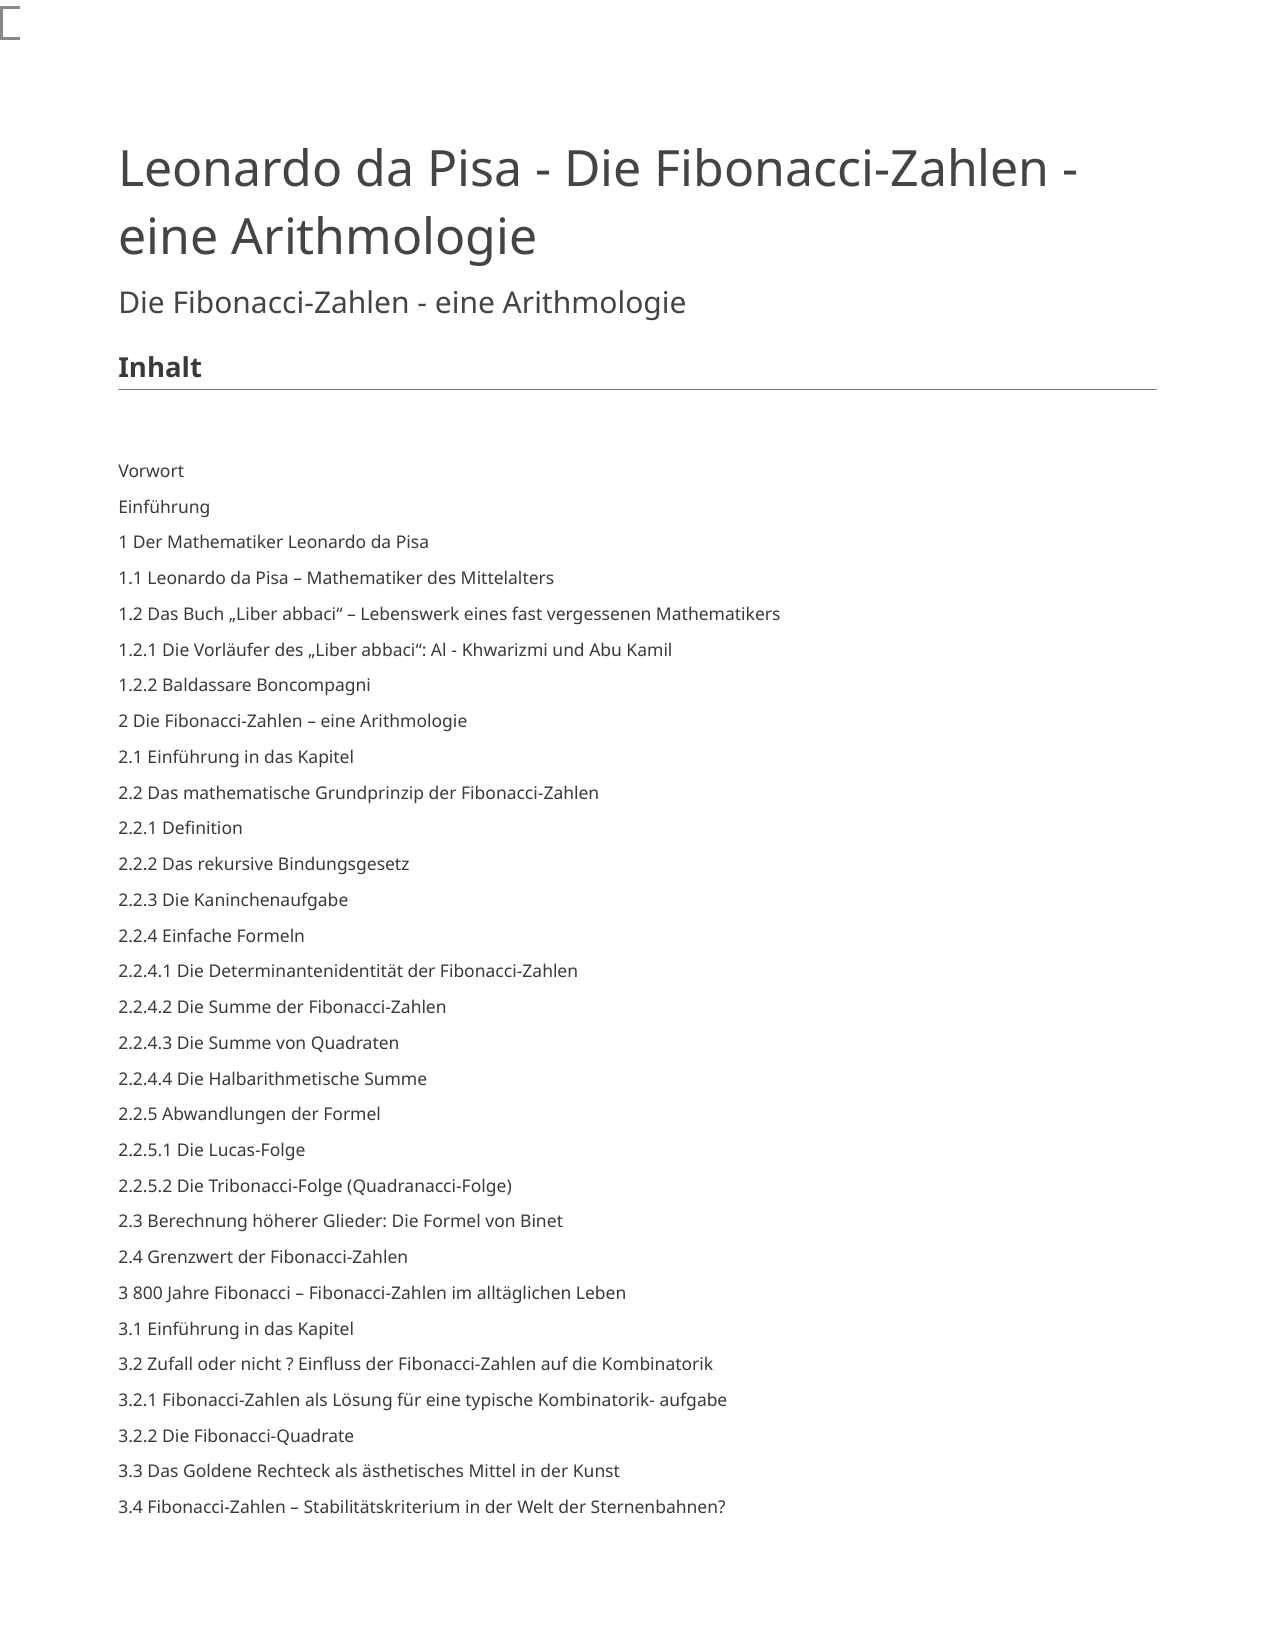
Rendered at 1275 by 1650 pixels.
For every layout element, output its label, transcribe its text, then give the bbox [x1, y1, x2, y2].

text 3 800 Jahre Fibonacci – Fibonacci-Zahlen im alltäglichen Leben 3.1 Einführung in das Kapitel 3.2 Zufall oder nicht ? Einfluss der Fibonacci-Zahlen auf die Kombinatorik 3.2.1 Fibonacci-Zahlen als Lösung für eine typische Kombinatorik- aufgabe 3.2.2 Die Fibonacci-Quadrate 3.3 Das Goldene Rechteck als ästhetisches Mittel in der Kunst 3.4 Fibonacci-Zahlen – Stabilitätskriterium in der Welt der Sternenbahnen? [118, 1281, 1157, 1519]
subtitle Leonardo da Pisa - Die Fibonacci-Zahlen - eine Arithmologie [118, 133, 1157, 269]
subtitle Inhalt [118, 348, 1157, 389]
text Einführung [118, 494, 1157, 518]
text Vorwort [118, 459, 1157, 483]
subtitle Die Fibonacci-Zahlen - eine Arithmologie [118, 281, 1157, 322]
text 2 Die Fibonacci-Zahlen – eine Arithmologie 2.1 Einführung in das Kapitel 2.2 Das mathematische Grundprinzip der Fibonacci-Zahlen 2.2.1 Definition 2.2.2 Das rekursive Bindungsgesetz 2.2.3 Die Kaninchenaufgabe 2.2.4 Einfache Formeln 2.2.4.1 Die Determinantenidentität der Fibonacci-Zahlen 2.2.4.2 Die Summe der Fibonacci-Zahlen 2.2.4.3 Die Summe von Quadraten 2.2.4.4 Die Halbarithmetische Summe 2.2.5 Abwandlungen der Formel 2.2.5.1 Die Lucas-Folge 2.2.5.2 Die Tribonacci-Folge (Quadranacci-Folge) 2.3 Berechnung höherer Glieder: Die Formel von Binet 2.4 Grenzwert der Fibonacci-Zahlen [118, 709, 1157, 1269]
text 1 Der Mathematiker Leonardo da Pisa 1.1 Leonardo da Pisa – Mathematiker des Mittelalters 1.2 Das Buch „Liber abbaci“ – Lebenswerk eines fast vergessenen Mathematikers 1.2.1 Die Vorläufer des „Liber abbaci“: Al - Khwarizmi und Abu Kamil 1.2.2 Baldassare Boncompagni [118, 530, 1157, 697]
